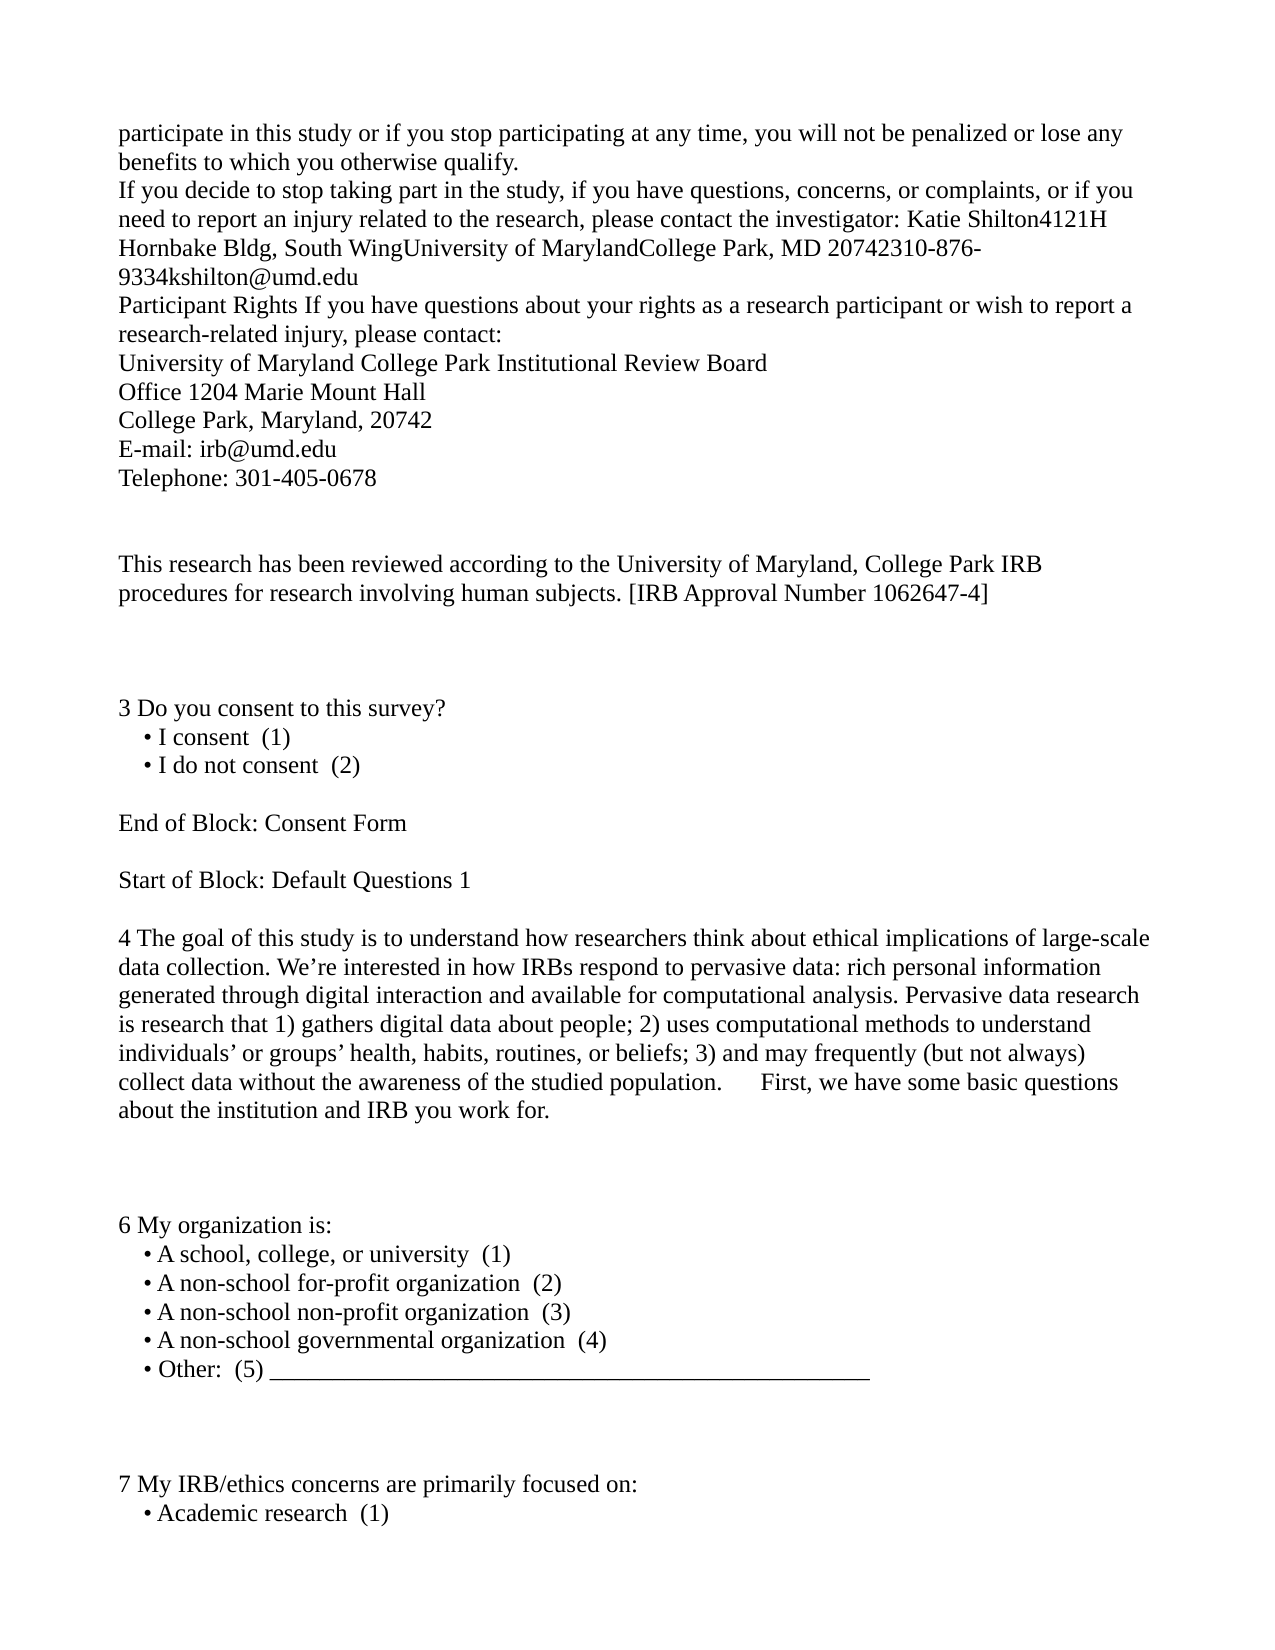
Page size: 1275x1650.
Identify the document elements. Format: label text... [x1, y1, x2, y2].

text This research has been reviewed according to the University of Maryland, College Park IRB procedures for research involving human subjects. [IRB Approval Number 1062647-4] [118, 549, 1157, 607]
text 7 My IRB/ethics concerns are primarily focused on: [118, 1469, 1157, 1498]
text End of Block: Consent Form [118, 808, 1157, 837]
text If you decide to stop taking part in the study, if you have questions, concerns, or complaints, or if you need to report an injury related to the research, please contact the investigator: Katie Shilton4121H Hornbake Bldg, South WingUniversity of MarylandCollege Park, MD 20742310-876-9334kshilton@umd.edu [118, 176, 1157, 291]
text College Park, Maryland, 20742 [118, 406, 1157, 434]
text • A school, college, or university (1) [118, 1239, 1157, 1268]
text • A non-school non-profit organization (3) [118, 1297, 1157, 1326]
text Start of Block: Default Questions 1 [118, 866, 1157, 894]
text 4 The goal of this study is to understand how researchers think about ethical implications of large-scale data collection. We’re interested in how IRBs respond to pervasive data: rich personal information generated through digital interaction and available for computational analysis. Pervasive data research is research that 1) gathers digital data about people; 2) uses computational methods to understand individuals’ or groups’ health, habits, routines, or beliefs; 3) and may frequently (but not always) collect data without the awareness of the studied population. First, we have some basic questions about the institution and IRB you work for. [118, 923, 1157, 1124]
text 6 My organization is: [118, 1211, 1157, 1239]
text Participant Rights If you have questions about your rights as a research participant or wish to report a research-related injury, please contact: [118, 291, 1157, 348]
text participate in this study or if you stop participating at any time, you will not be penalized or lose any benefits to which you otherwise qualify. [118, 118, 1157, 176]
text • Other: (5) ________________________________________________ [118, 1354, 1157, 1383]
text • A non-school for-profit organization (2) [118, 1268, 1157, 1297]
text • Academic research (1) [118, 1498, 1157, 1527]
text E-mail: irb@umd.edu [118, 434, 1157, 463]
text Office 1204 Marie Mount Hall [118, 377, 1157, 406]
text Telephone: 301-405-0678 [118, 463, 1157, 492]
text 3 Do you consent to this survey? [118, 693, 1157, 722]
text University of Maryland College Park Institutional Review Board [118, 348, 1157, 377]
text • I consent (1) [118, 722, 1157, 751]
text • I do not consent (2) [118, 751, 1157, 779]
text • A non-school governmental organization (4) [118, 1326, 1157, 1354]
